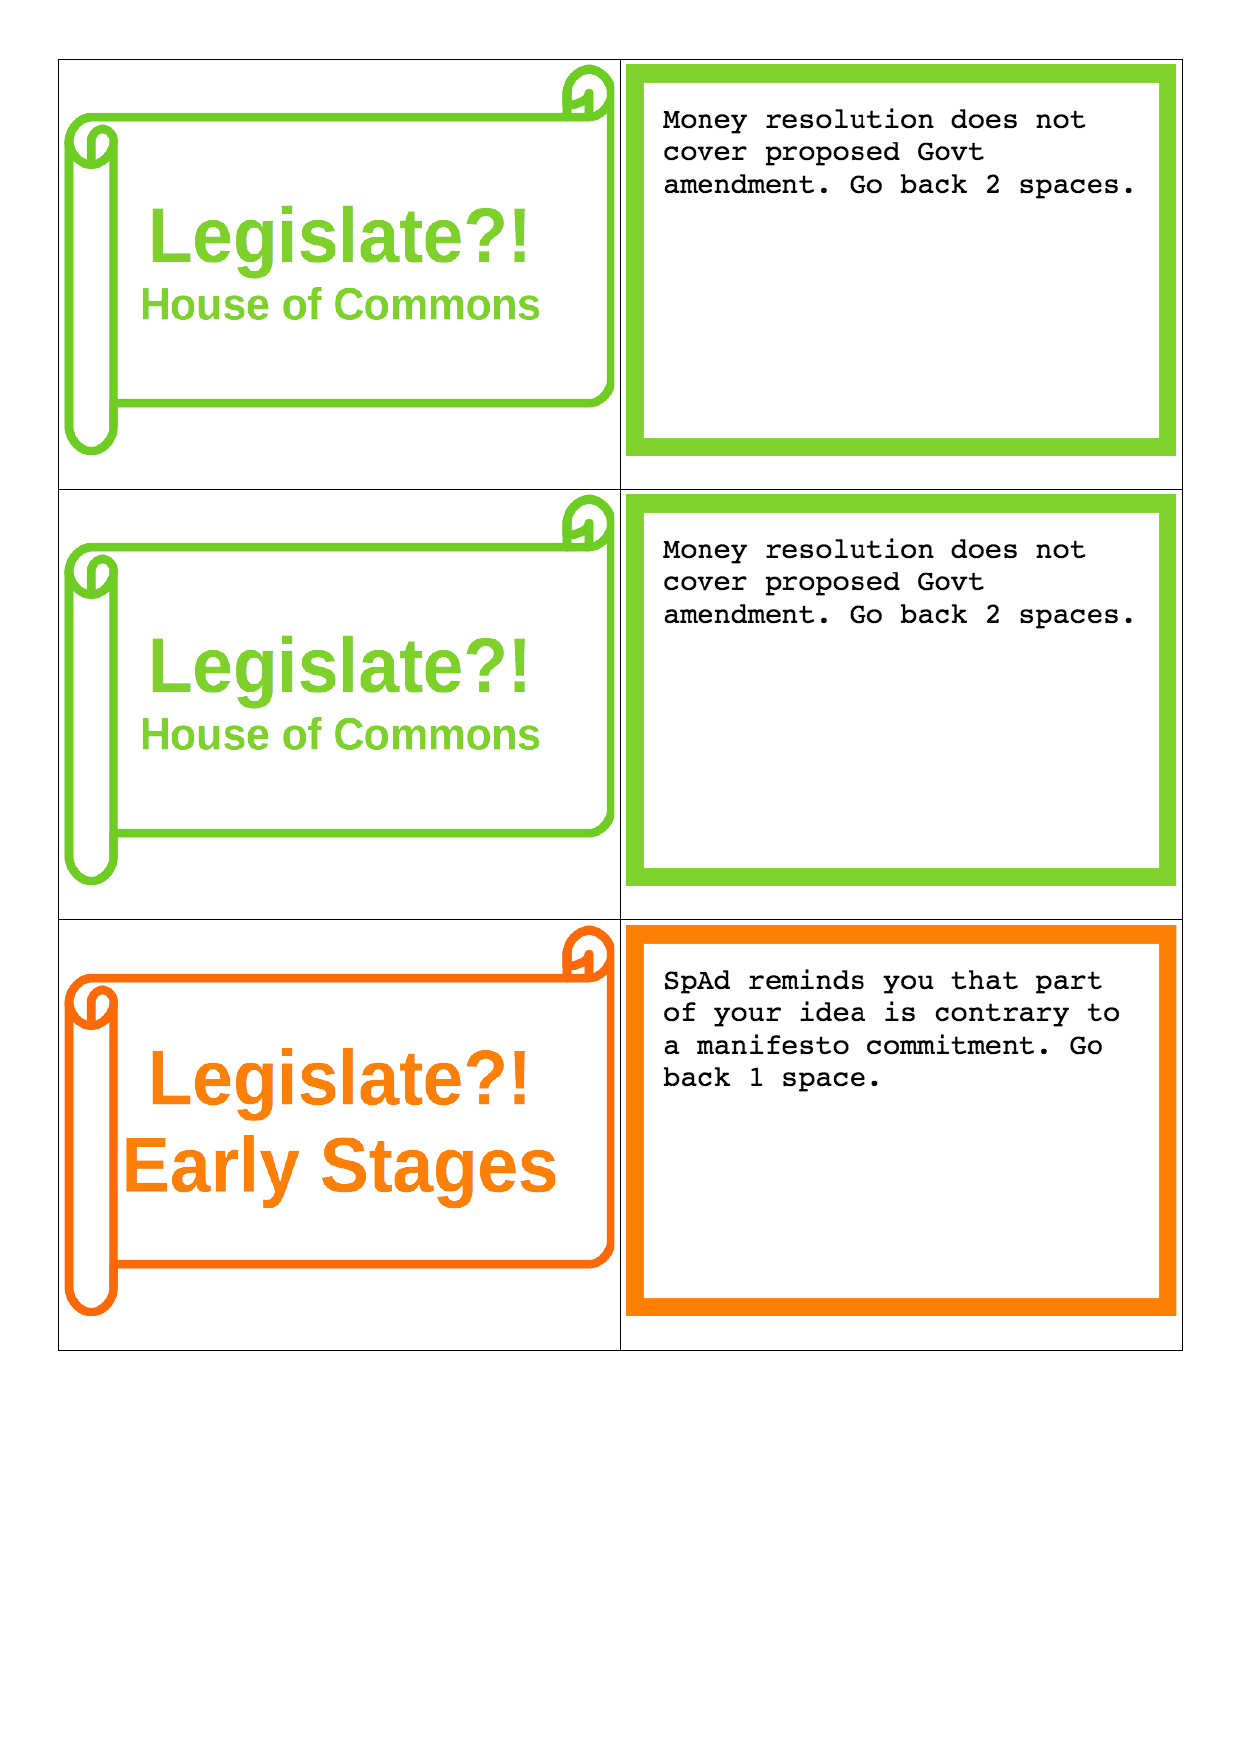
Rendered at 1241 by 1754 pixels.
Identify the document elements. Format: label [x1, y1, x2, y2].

picture [64, 64, 615, 455]
table_cell [59, 920, 620, 1350]
table_cell [621, 490, 1182, 919]
picture [64, 925, 615, 1316]
table_cell [59, 60, 620, 489]
table_cell [621, 60, 1182, 489]
table_cell [621, 920, 1182, 1350]
picture [625, 64, 1177, 456]
picture [626, 925, 1177, 1316]
table_cell [59, 490, 620, 919]
picture [64, 494, 615, 885]
picture [625, 494, 1177, 886]
